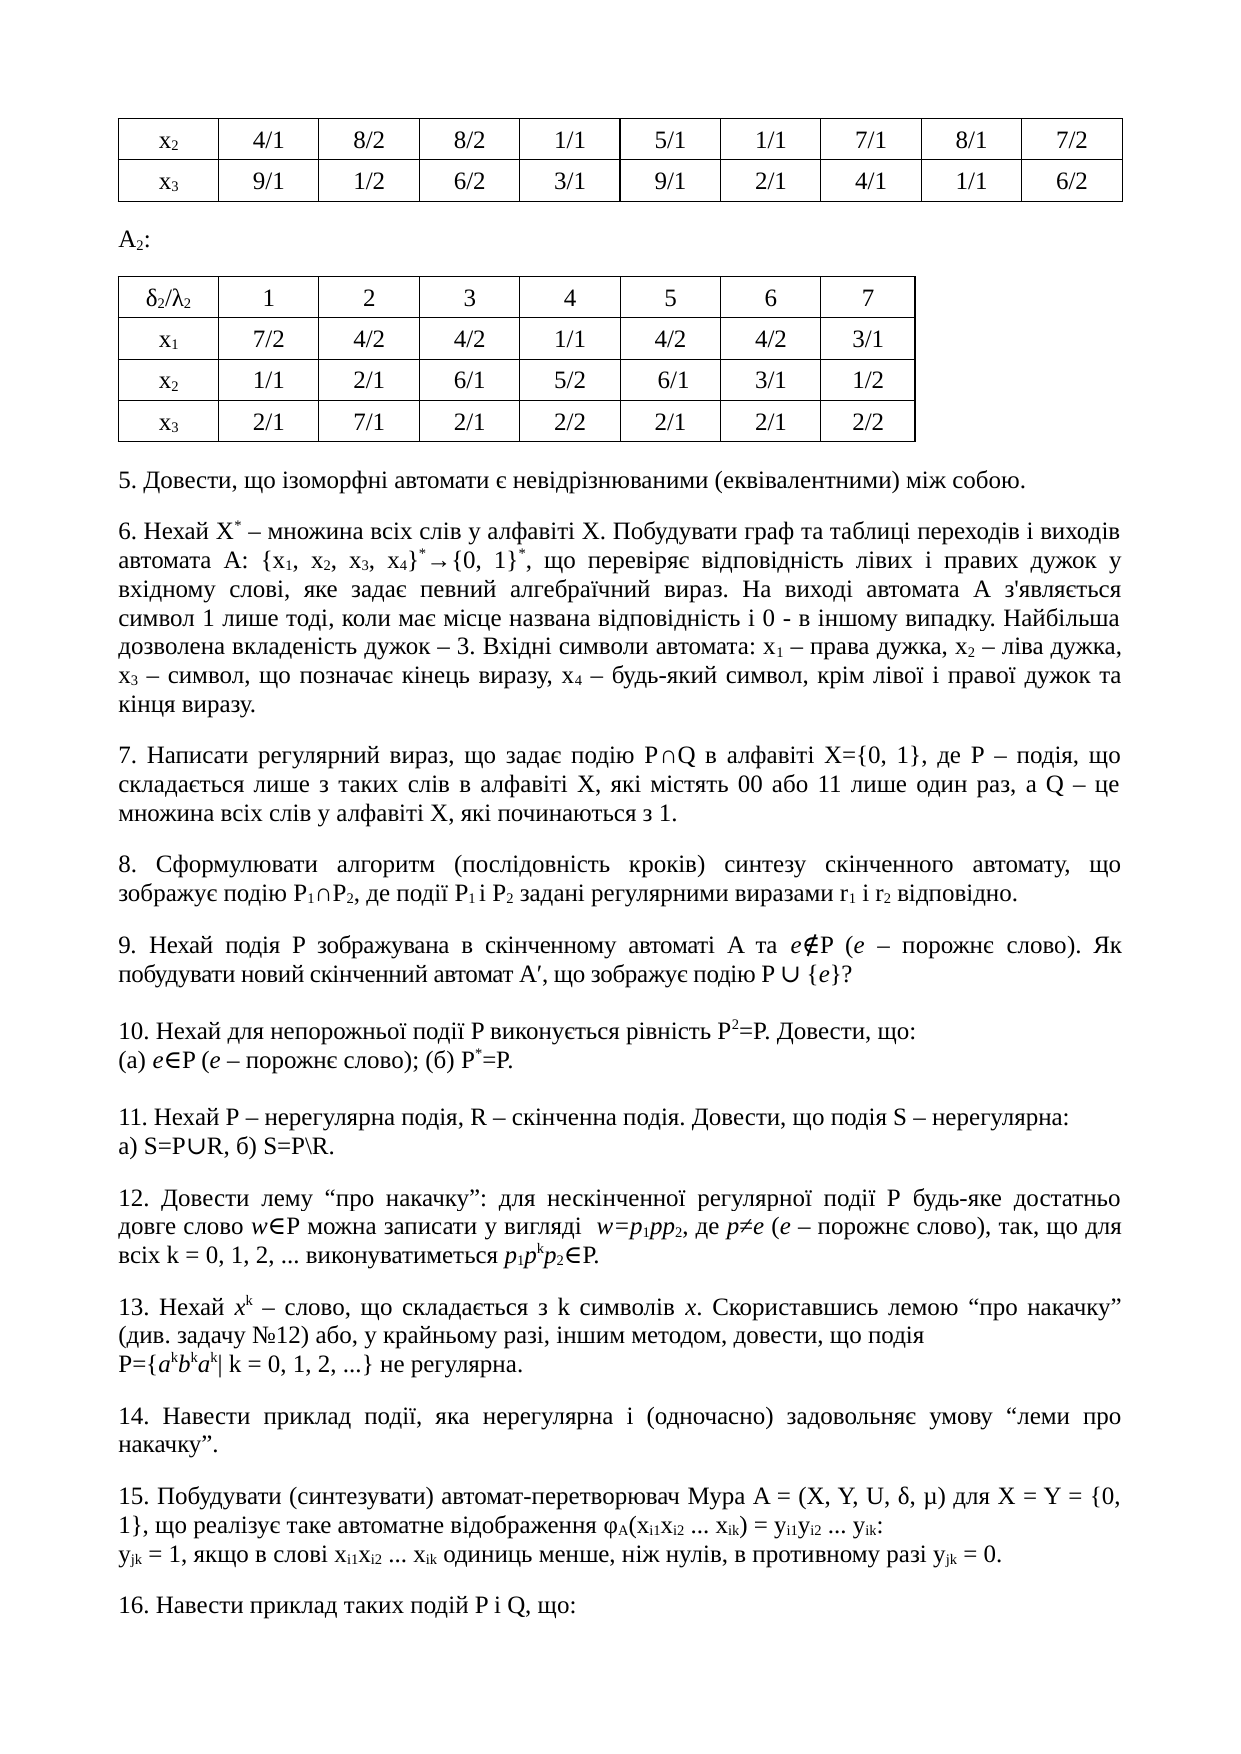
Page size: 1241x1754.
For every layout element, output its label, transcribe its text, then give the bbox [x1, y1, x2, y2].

text а) S=P∪R, б) S=P\R. [335, 1131, 1122, 1160]
table_cell 2/1 [219, 401, 318, 441]
text 12. Довести лему “про накачку”: для нескінченної регулярної події Р будь-яке достатньо довге слово w∈Р можна записати у вигляді w=р1рр2, де р≠е (е – порожнє слово), так, що для всіх k = 0, 1, 2, ... виконуватиметься р1рkр2∈Р. [599, 1211, 1122, 1269]
text 14. Навести приклад події, яка нерегулярна і (одночасно) задовольняє умову “леми про накачку”. [118, 1429, 1122, 1458]
table_cell 9/1 [621, 160, 720, 201]
text Р={akbkak| k = 0, 1, 2, ...} не регулярна. [523, 1349, 1122, 1378]
table_cell 1/1 [219, 360, 318, 400]
text 13. Нехай хk – слово, що складається з k символів х. Скориставшись лемою “про накачку” (див. задачу №12) або, у крайньому разі, іншим методом, довести, що подія [925, 1321, 1122, 1349]
table_cell 6/1 [621, 360, 720, 400]
table_cell 1/1 [520, 318, 620, 358]
text 11. Нехай Р – нерегулярна подія, R – скінченна подія. Довести, що подія S – нерегулярна: [118, 1102, 1122, 1131]
table_cell 4/2 [420, 318, 519, 358]
table_cell 7/1 [821, 119, 921, 159]
table_cell 3/1 [721, 360, 820, 400]
table_header 1 [219, 277, 318, 317]
table_cell 1/1 [721, 119, 820, 159]
text 9. Нехай подія P зображувана в скінченному автоматі A та e∉P (е – порожнє слово). Як побудувати новий скінченний автомат A′, що зображує подію P ∪ {e}? [118, 930, 1122, 987]
table_cell 6/2 [1022, 160, 1122, 201]
table_cell х1 [119, 318, 218, 358]
text 10. Нехай для непорожньої події P виконується рівність P2=P. Довести, що: [118, 1016, 1122, 1045]
table_cell 7/2 [219, 318, 318, 358]
table_cell 1/2 [319, 160, 419, 201]
table_header 7 [821, 277, 914, 317]
table_cell х2 [119, 360, 218, 400]
table_cell 1/1 [922, 160, 1021, 201]
table_cell 1/1 [520, 119, 619, 159]
table_cell 2/1 [420, 401, 519, 441]
table_cell 2/1 [319, 360, 419, 400]
table_cell х3 [119, 160, 218, 201]
text (а) e∈P (е – порожнє слово); (б) P*=P. [412, 1045, 1122, 1074]
table_cell 8/2 [319, 119, 419, 159]
table_cell х3 [119, 401, 218, 441]
table_cell 3/1 [821, 318, 914, 358]
text 16. Навести приклад таких подій P і Q, що: [577, 1590, 1122, 1619]
text 5. Довести, що iзоморфнi автомати є невiдрiзнюваними (еквiвалентними) мiж собою. [1026, 465, 1122, 494]
text 15. Побудувати (синтезувати) автомат-перетворювач Мура A = (X, Y, U, δ, µ) для X = Y = {0, 1}, що реалiзує таке автоматне вiдображення φA(xi1xi2 ... xik) = yi1yi2 ... yik: [883, 1510, 1122, 1539]
table_cell 2/1 [721, 160, 820, 201]
table_header 6 [721, 277, 820, 317]
table_header 2 [319, 277, 419, 317]
text A2: [118, 224, 1122, 253]
table_header 4 [520, 277, 620, 317]
table_header 5 [621, 277, 720, 317]
table_cell 6/2 [420, 160, 519, 201]
table_cell 4/2 [621, 318, 720, 358]
text (а) e∈P (е – порожнє слово); (б) P*=P. [118, 1045, 201, 1074]
table_cell 8/2 [420, 119, 519, 159]
table_cell 4/1 [821, 160, 921, 201]
table_cell 2/1 [721, 401, 820, 441]
table_cell 4/1 [219, 119, 318, 159]
table_cell 5/2 [520, 360, 620, 400]
table_cell 4/2 [721, 318, 820, 358]
table_cell 1/2 [821, 360, 914, 400]
text 7. Написати регулярний вираз, що задає подію Р∩Q в алфавіті Х={0, 1}, де Р – подія, що складається лише з таких слів в алфавіті Х, які містять 00 або 11 лише один раз, а Q – це множина всіх слів у алфавіті Х, які починаються з 1. [678, 798, 1122, 827]
table_cell 5/1 [621, 119, 720, 159]
table_cell 8/1 [922, 119, 1021, 159]
table_cell 7/1 [319, 401, 419, 441]
text 6. Нехай Х* – множина всіх слів у алфавіті Х. Побудувати граф та таблиці переходів і виходів автомата А: {x1, x2, x3, x4}*→{0, 1}*, що перевіряє відповідність лівих і правих дужок у вхідному слові, яке задає певний алгебраїчний вираз. На виході автомата А з'являється символ 1 лише тоді, коли має місце названа відповідність і 0 - в іншому випадку. Найбільша дозволена вкладеність дужок – 3. Вхідні символи автомата: x1 – права дужка, x2 – ліва дужка, x3 – символ, що позначає кінець виразу, x4 – будь-який символ, крім лівої і правої дужок та кінця виразу. [256, 683, 1122, 718]
table_cell 7/2 [1022, 119, 1122, 159]
table_cell х2 [119, 119, 218, 159]
table_cell 3/1 [520, 160, 619, 201]
table_cell 2/1 [621, 401, 720, 441]
table_cell 6/1 [420, 360, 519, 400]
table_header 3 [420, 277, 519, 317]
table_cell 2/2 [520, 401, 620, 441]
text yjk = 1, якщо в словi xi1xi2 ... xik одиниць менше, нiж нулiв, в противному разi yjk = 0. [1002, 1539, 1122, 1567]
table_cell 4/2 [319, 318, 419, 358]
table_header δ2/λ2 [119, 277, 218, 317]
table_cell 2/2 [821, 401, 914, 441]
table_cell 9/1 [219, 160, 318, 201]
